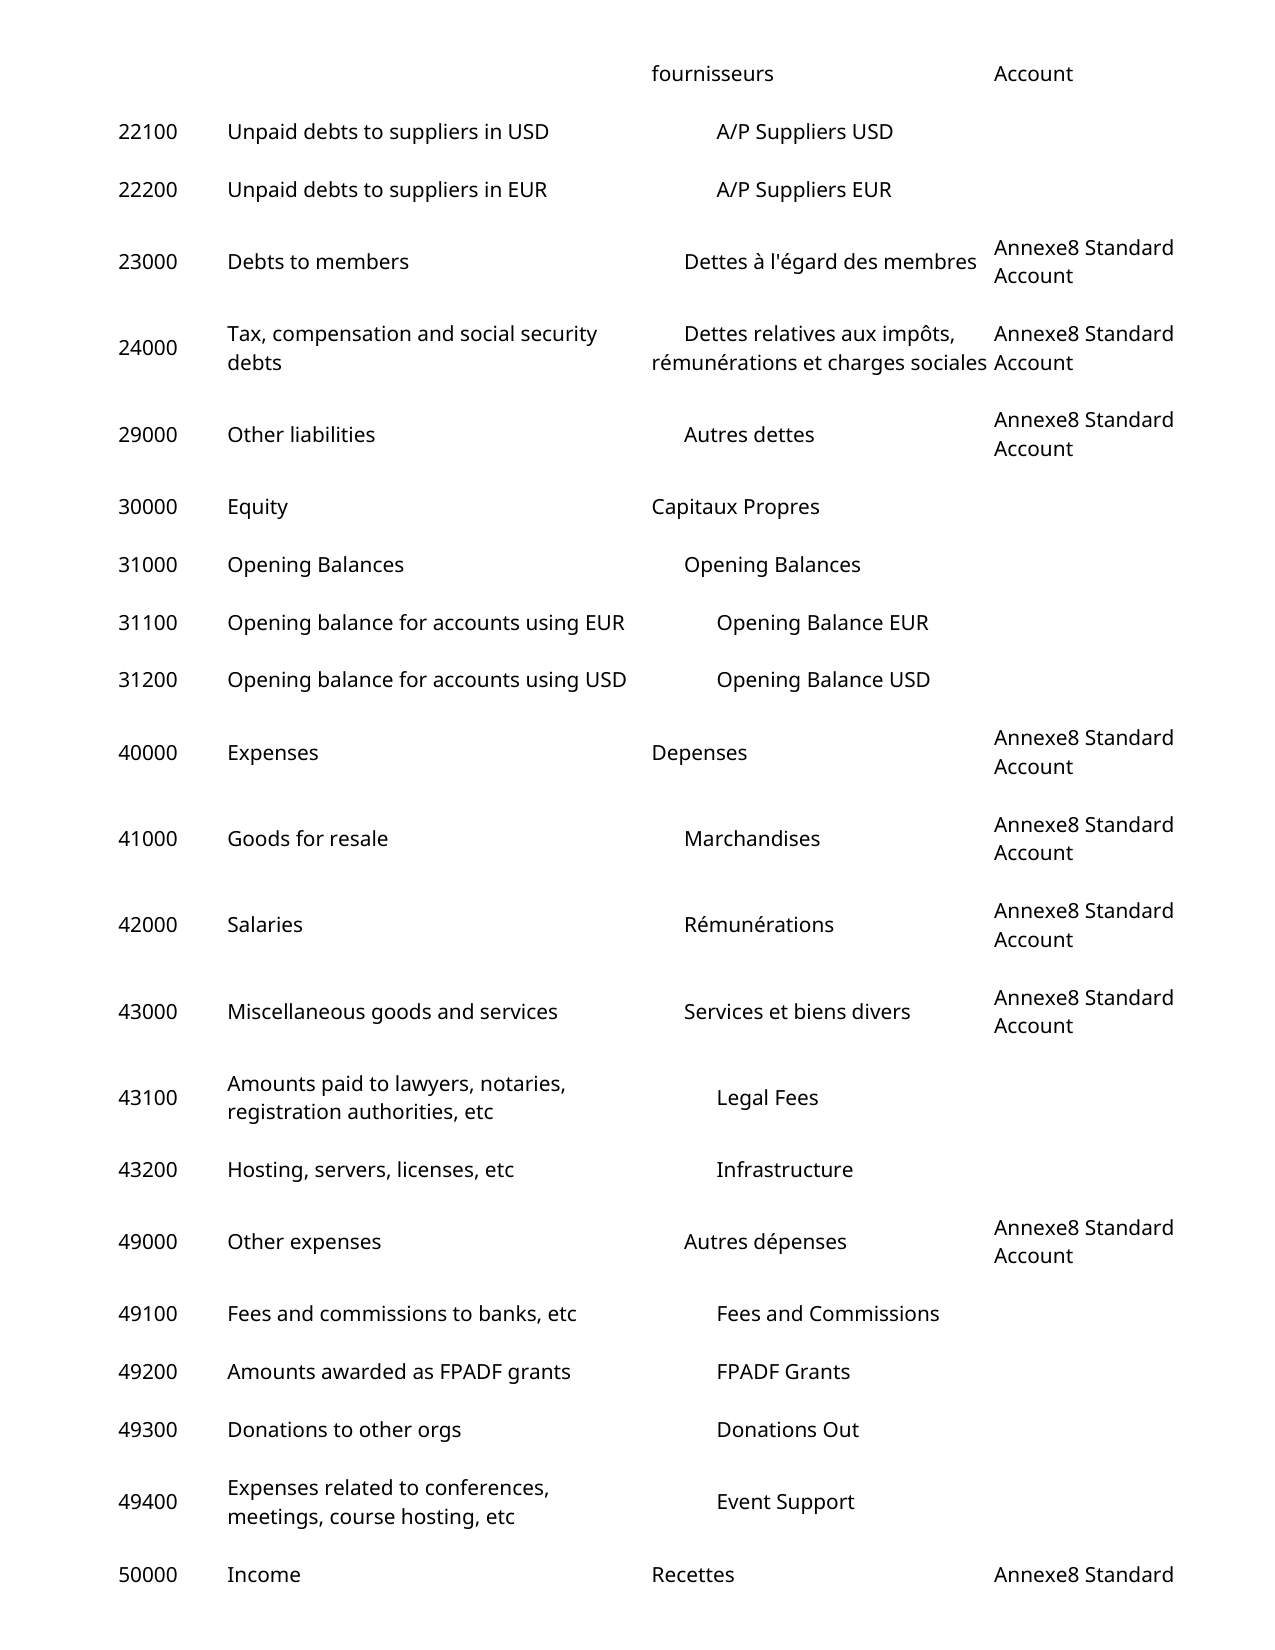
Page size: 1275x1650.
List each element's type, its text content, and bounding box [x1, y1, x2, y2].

table_cell Opening balance for accounts using EUR [227, 608, 651, 666]
table_cell Equity [227, 492, 651, 550]
table_cell Other liabilities [227, 406, 651, 492]
table_cell Opening balance for accounts using USD [227, 666, 651, 723]
table_cell Marchandises [651, 810, 994, 896]
table_cell [994, 1473, 1217, 1560]
table_cell Annexe8 Standard Account [994, 810, 1217, 896]
table_cell [994, 1415, 1217, 1473]
table_cell [994, 666, 1217, 723]
table_cell Account [994, 59, 1217, 117]
table_cell 29000 [118, 406, 227, 492]
table_cell Recettes [651, 1560, 994, 1588]
table_cell Donations Out [651, 1415, 994, 1473]
table_cell Annexe8 Standard Account [994, 896, 1217, 983]
table_cell A/P Suppliers EUR [651, 175, 994, 233]
table_cell Annexe8 Standard Account [994, 319, 1217, 406]
table_cell Income [227, 1560, 651, 1588]
table_cell [994, 1358, 1217, 1415]
table_cell 49200 [118, 1358, 227, 1415]
table_cell Amounts awarded as FPADF grants [227, 1358, 651, 1415]
table_cell 49100 [118, 1300, 227, 1357]
table_cell 22200 [118, 175, 227, 233]
table_cell Autres dettes [651, 406, 994, 492]
table_cell Fees and Commissions [651, 1300, 994, 1357]
table_cell Rémunérations [651, 896, 994, 983]
table_cell [227, 59, 651, 117]
table_cell 42000 [118, 896, 227, 983]
table_cell Depenses [651, 724, 994, 810]
table_cell Unpaid debts to suppliers in EUR [227, 175, 651, 233]
table_cell 49000 [118, 1213, 227, 1299]
table_cell Donations to other orgs [227, 1415, 651, 1473]
table_cell Opening Balances [651, 550, 994, 608]
table_cell [994, 1069, 1217, 1155]
table_cell Legal Fees [651, 1069, 994, 1155]
table_cell Goods for resale [227, 810, 651, 896]
table_cell Opening Balances [227, 550, 651, 608]
table_cell 50000 [118, 1560, 227, 1588]
table_cell Debts to members [227, 233, 651, 319]
table_cell Opening Balance USD [651, 666, 994, 723]
table_cell Dettes relatives aux impôts, rémunérations et charges sociales [651, 319, 994, 406]
table_cell A/P Suppliers USD [651, 117, 994, 175]
table_cell 23000 [118, 233, 227, 319]
table_cell FPADF Grants [651, 1358, 994, 1415]
table_cell Dettes à l'égard des membres [651, 233, 994, 319]
table_cell 22100 [118, 117, 227, 175]
table_cell Services et biens divers [651, 983, 994, 1069]
table_cell [994, 1300, 1217, 1357]
table_cell 31100 [118, 608, 227, 666]
table_cell Infrastructure [651, 1155, 994, 1213]
table_cell Autres dépenses [651, 1213, 994, 1299]
table_cell Annexe8 Standard Account [994, 233, 1217, 319]
table_cell Fees and commissions to banks, etc [227, 1300, 651, 1357]
table_cell Unpaid debts to suppliers in USD [227, 117, 651, 175]
table_cell Annexe8 Standard Account [994, 983, 1217, 1069]
table_cell [994, 1155, 1217, 1213]
table_cell Amounts paid to lawyers, notaries, registration authorities, etc [227, 1069, 651, 1155]
table_cell [994, 550, 1217, 608]
table_cell Annexe8 Standard Account [994, 406, 1217, 492]
table_cell [994, 608, 1217, 666]
table_cell 43000 [118, 983, 227, 1069]
table_cell Salaries [227, 896, 651, 983]
table_cell Tax, compensation and social security debts [227, 319, 651, 406]
table_cell fournisseurs [651, 59, 994, 117]
table_cell Expenses [227, 724, 651, 810]
table_cell 40000 [118, 724, 227, 810]
table_cell 30000 [118, 492, 227, 550]
table_cell [118, 59, 227, 117]
table_cell Expenses related to conferences, meetings, course hosting, etc [227, 1473, 651, 1560]
table_cell Annexe8 Standard Account [994, 1213, 1217, 1299]
table_cell 49400 [118, 1473, 227, 1560]
table_cell Capitaux Propres [651, 492, 994, 550]
table_cell Miscellaneous goods and services [227, 983, 651, 1069]
table_cell 43200 [118, 1155, 227, 1213]
table_cell 31000 [118, 550, 227, 608]
table_cell Hosting, servers, licenses, etc [227, 1155, 651, 1213]
table_cell Opening Balance EUR [651, 608, 994, 666]
table_cell Other expenses [227, 1213, 651, 1299]
table_cell 43100 [118, 1069, 227, 1155]
table_cell 49300 [118, 1415, 227, 1473]
table_cell Annexe8 Standard [994, 1560, 1217, 1588]
table_cell [994, 492, 1217, 550]
table_cell Event Support [651, 1473, 994, 1560]
table_cell 24000 [118, 319, 227, 406]
table_cell [994, 175, 1217, 233]
table_cell 41000 [118, 810, 227, 896]
table_cell 31200 [118, 666, 227, 723]
table_cell Annexe8 Standard Account [994, 724, 1217, 810]
table_cell [994, 117, 1217, 175]
